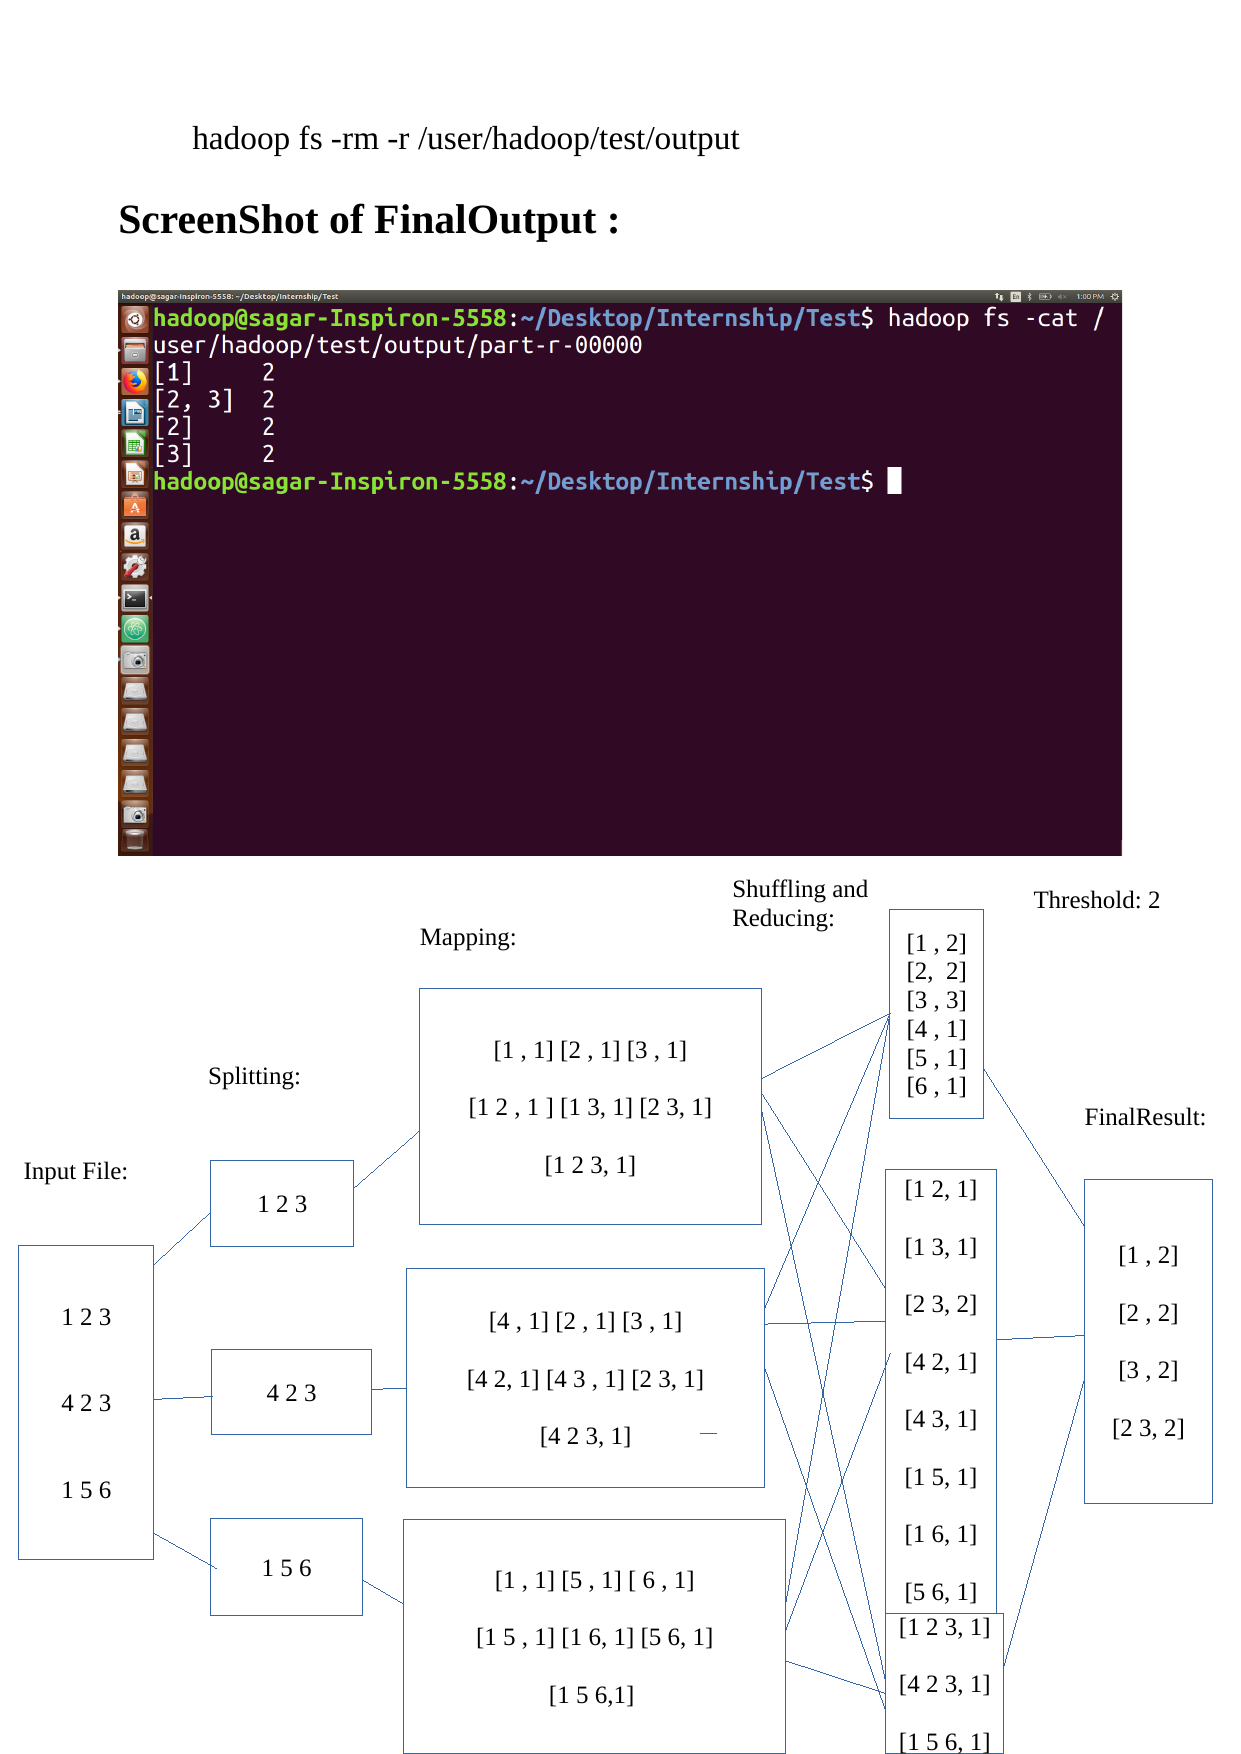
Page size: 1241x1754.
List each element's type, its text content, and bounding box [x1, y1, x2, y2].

text hadoop fs -rm -r /user/hadoop/test/output [118, 118, 1122, 156]
picture [118, 290, 1123, 856]
text ScreenShot of FinalOutput : [118, 195, 1122, 243]
